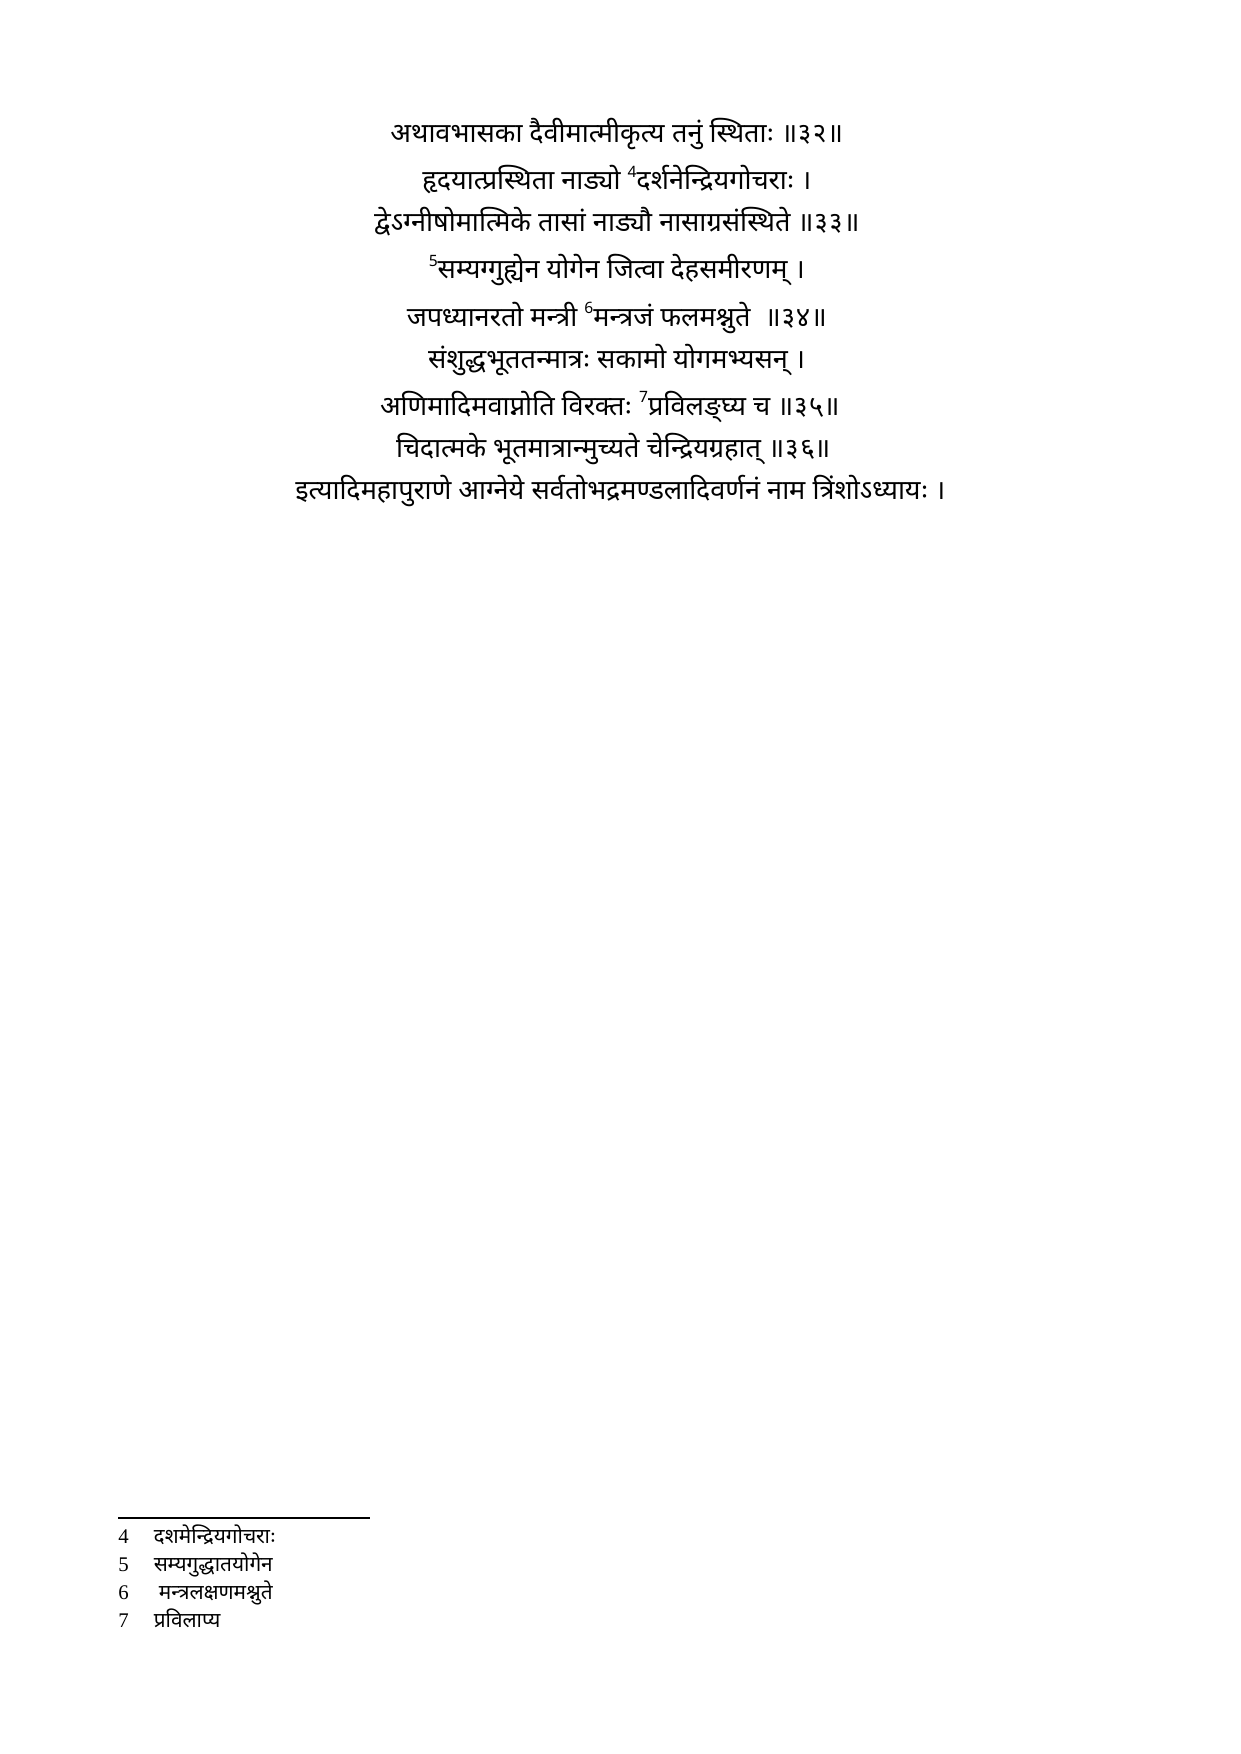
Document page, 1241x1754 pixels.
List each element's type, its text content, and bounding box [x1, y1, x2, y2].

text सम्यगुद्धातयोगेन [118, 1552, 1122, 1580]
text अथावभासका दैवीमात्मीकृत्य तनुं स्थिताः ॥३२॥ हृदयात्प्रस्थिता नाड्यो दर्शनेन्द्रियगोचराः । द्वेऽग्नीषोमात्मिके तासां नाड्यौ नासाग्रसंस्थिते ॥३३॥ सम्यग्गुह्येन योगेन जित्वा देहसमीरणम् । जपध्यानरतो मन्त्री मन्त्रजं फलमश्नुते ॥३४॥ संशुद्धभूततन्मात्रः सकामो योगमभ्यसन् । अणिमादिमवाप्नोति विरक्तः प्रविलङ्घ्य च ॥३५॥ चिदात्मके भूतमात्रान्मुच्यते चेन्द्रियग्रहात् ॥३६॥ [118, 118, 1122, 468]
text मन्त्रलक्षणमश्नुते [118, 1580, 1122, 1608]
text दशमेन्द्रियगोचराः [118, 1524, 1122, 1552]
text प्रविलाप्य [118, 1608, 1122, 1636]
text इत्यादिमहापुराणे आग्नेये सर्वतोभद्रमण्डलादिवर्णनं नाम त्रिंशोऽध्यायः । [118, 476, 1122, 511]
